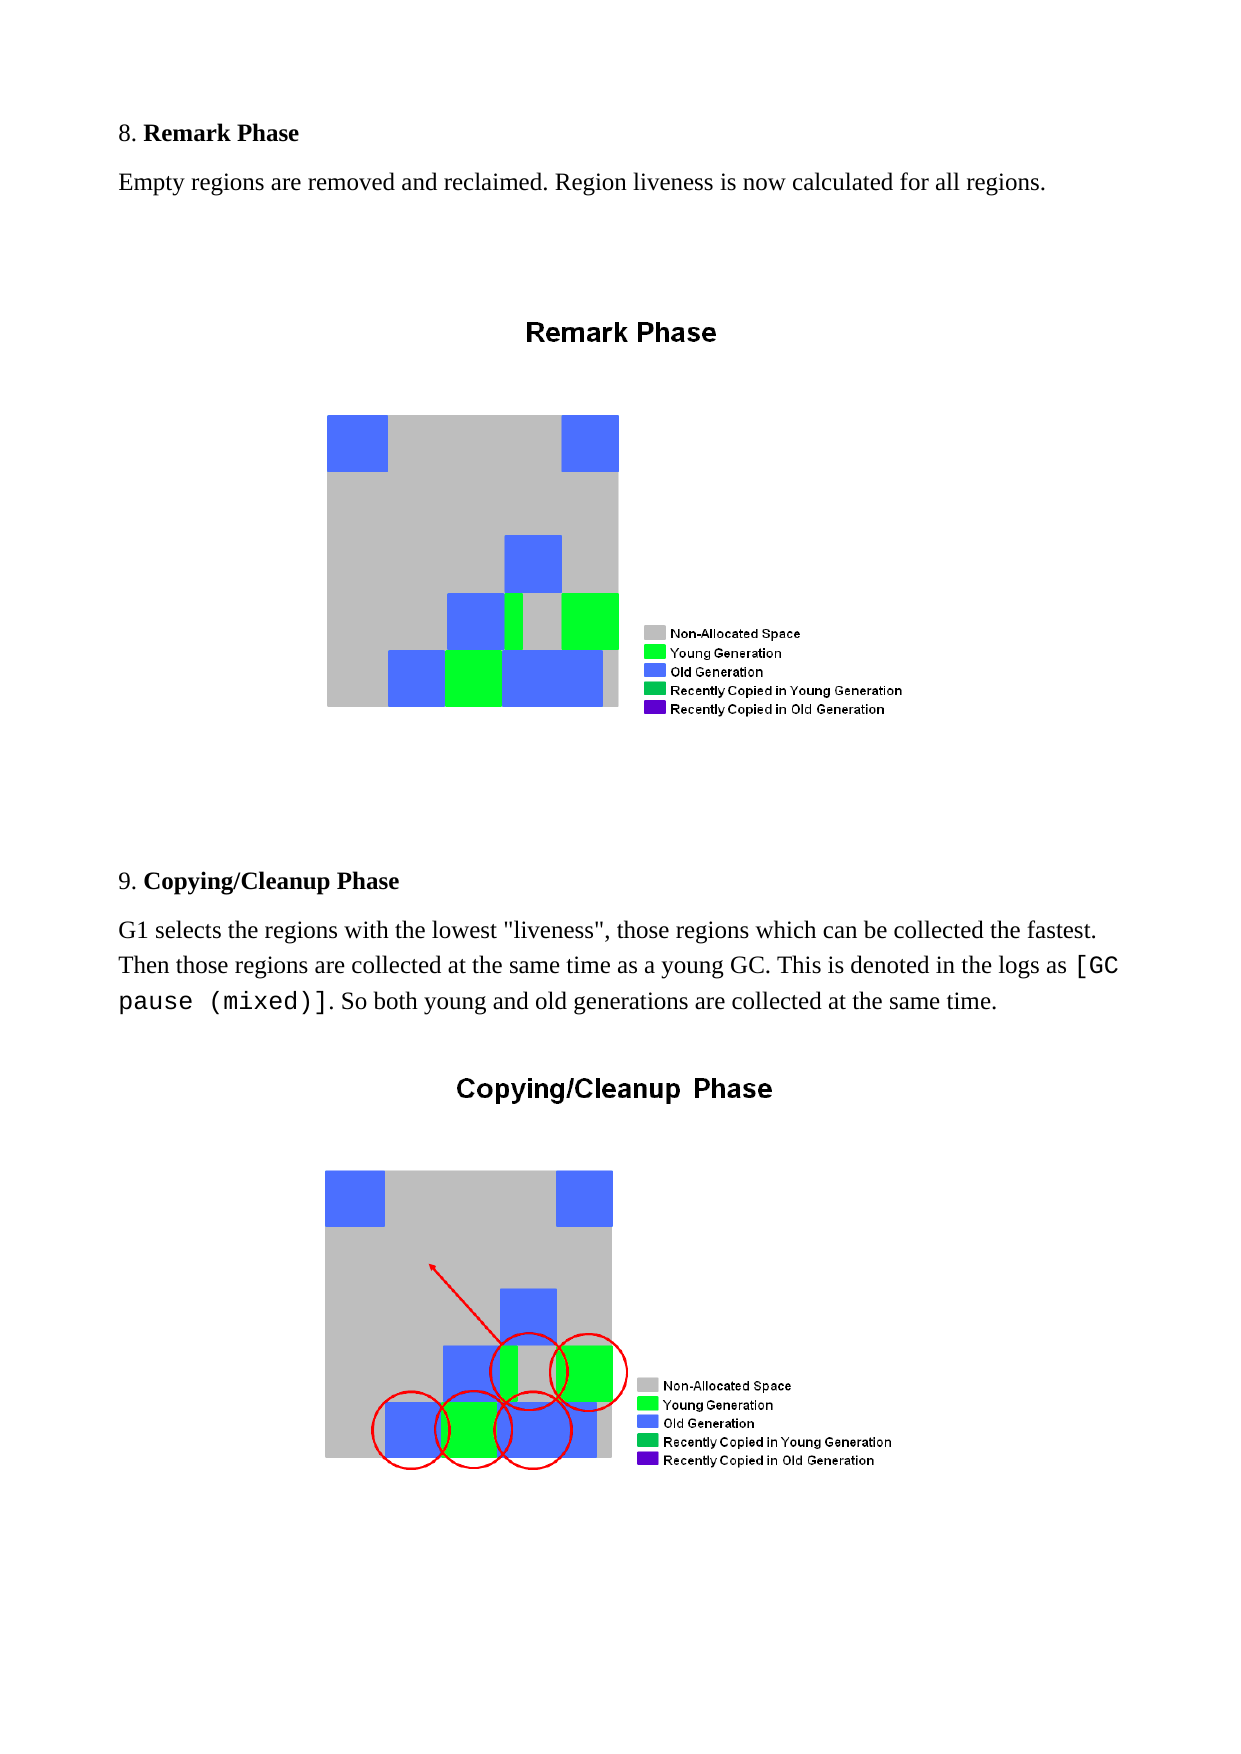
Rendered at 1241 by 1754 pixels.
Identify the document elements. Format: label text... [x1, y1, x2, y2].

text 9. Copying/Cleanup Phase [118, 265, 1122, 895]
text Empty regions are removed and reclaimed. Region liveness is now calculated for all regions. [118, 167, 1122, 196]
text G1 selects the regions with the lowest "liveness", those regions which can be collected the fastest. Then those regions are collected at the same time as a young GC. This is denoted in the logs as [GC pause (mixed)]. So both young and old generations are collected at the same time. [118, 915, 1122, 1017]
text 8. Remark Phase [118, 118, 1122, 147]
picture [230, 275, 1011, 861]
picture [230, 1032, 999, 1610]
